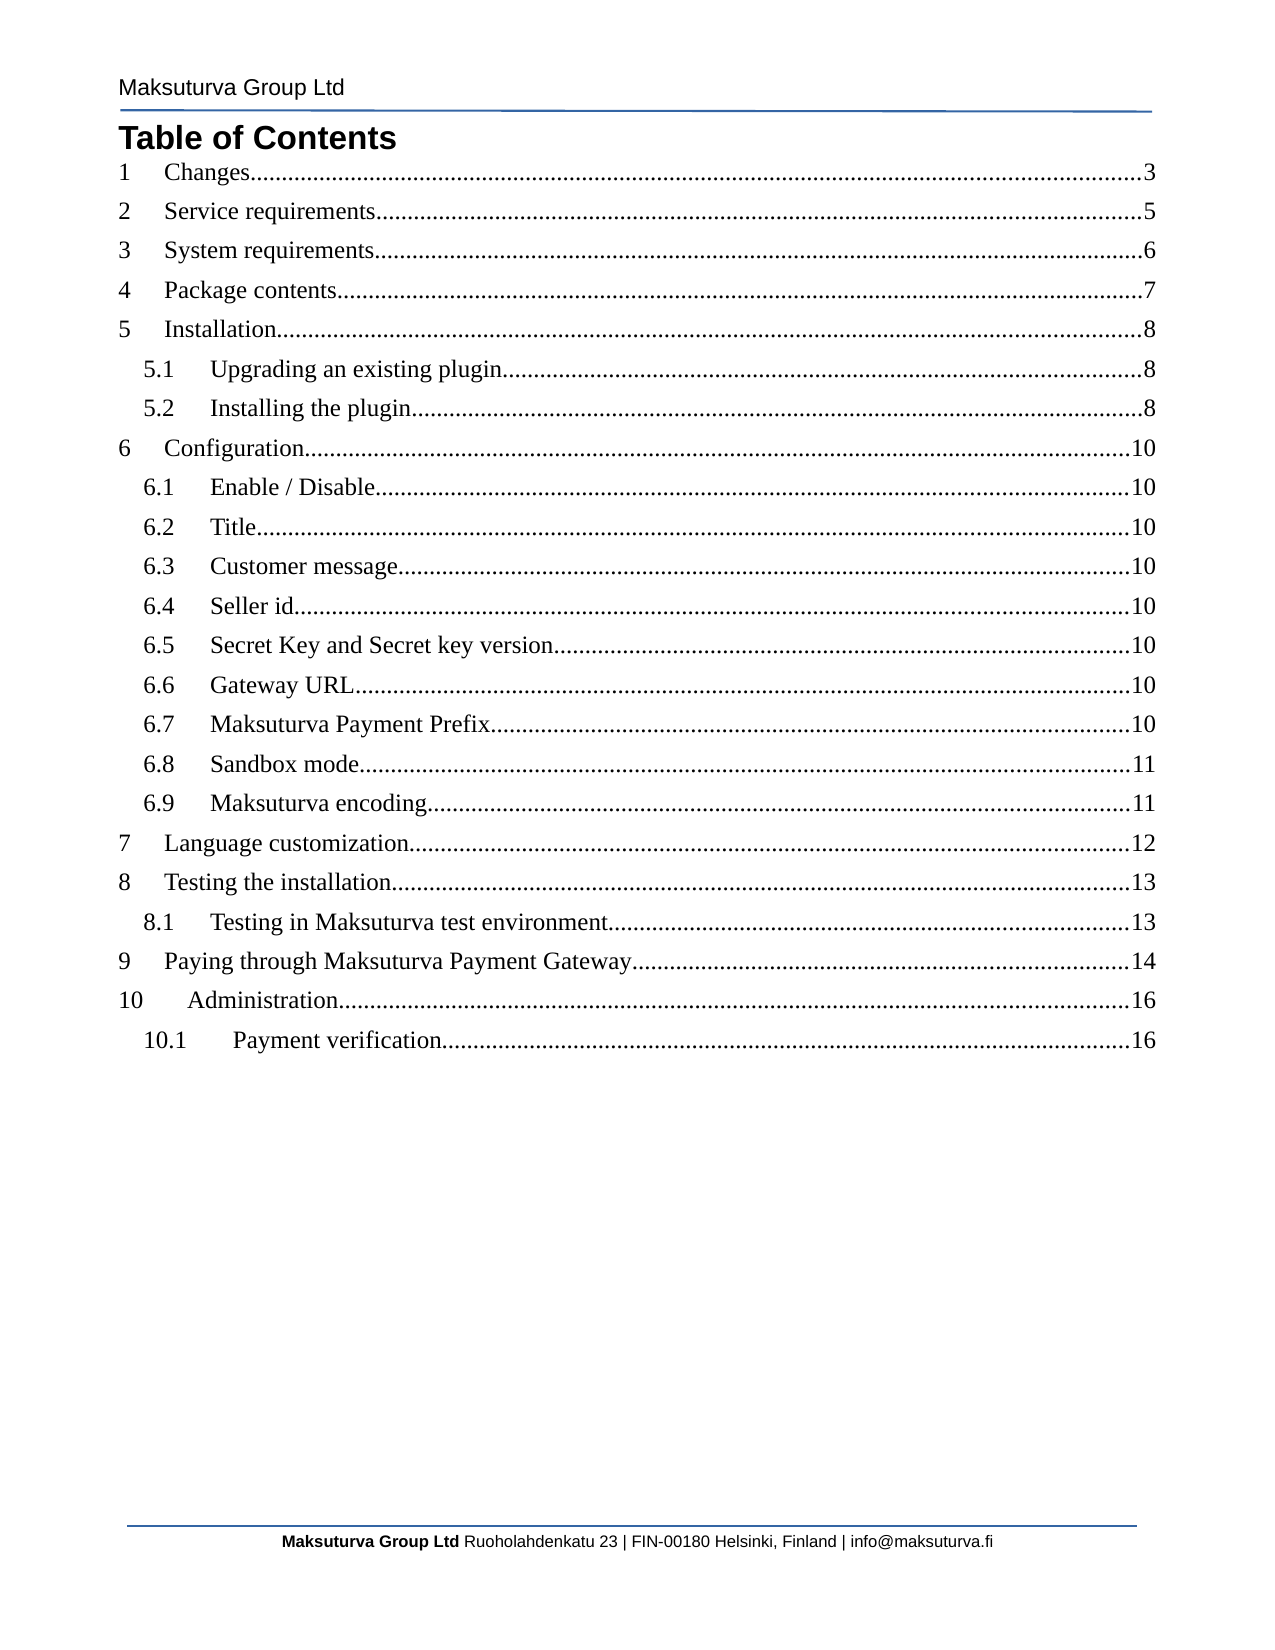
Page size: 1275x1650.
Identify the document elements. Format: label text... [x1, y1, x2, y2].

text 7 Language customization 12 [118, 828, 1157, 857]
text 6.7 Maksuturva Payment Prefix 10 [143, 709, 1157, 738]
text 8 Testing the installation 13 [118, 867, 1157, 896]
text 6.1 Enable / Disable 10 [143, 472, 1157, 501]
text 6.2 Title 10 [143, 512, 1157, 541]
text 2 Service requirements 5 [118, 196, 1157, 225]
text 6.8 Sandbox mode 11 [143, 749, 1157, 778]
text 6.9 Maksuturva encoding 11 [143, 788, 1157, 817]
text 6.6 Gateway URL 10 [143, 670, 1157, 699]
text 6.5 Secret Key and Secret key version 10 [143, 630, 1157, 659]
text 5.2 Installing the plugin 8 [143, 393, 1157, 422]
text Table of Contents [118, 118, 1157, 157]
text 6.3 Customer message 10 [143, 551, 1157, 580]
text 9 Paying through Maksuturva Payment Gateway 14 [118, 946, 1157, 975]
text 10.1 Payment verification 16 [143, 1025, 1157, 1054]
text 8.1 Testing in Maksuturva test environment 13 [143, 907, 1157, 936]
text 6.4 Seller id 10 [143, 591, 1157, 620]
text 5 Installation 8 [118, 314, 1157, 343]
text 5.1 Upgrading an existing plugin 8 [143, 354, 1157, 383]
text 6 Configuration 10 [118, 433, 1157, 462]
text 3 System requirements 6 [118, 236, 1157, 264]
text 1 Changes 3 [118, 157, 1157, 186]
text 4 Package contents 7 [118, 275, 1157, 304]
text 10 Administration 16 [118, 986, 1157, 1015]
